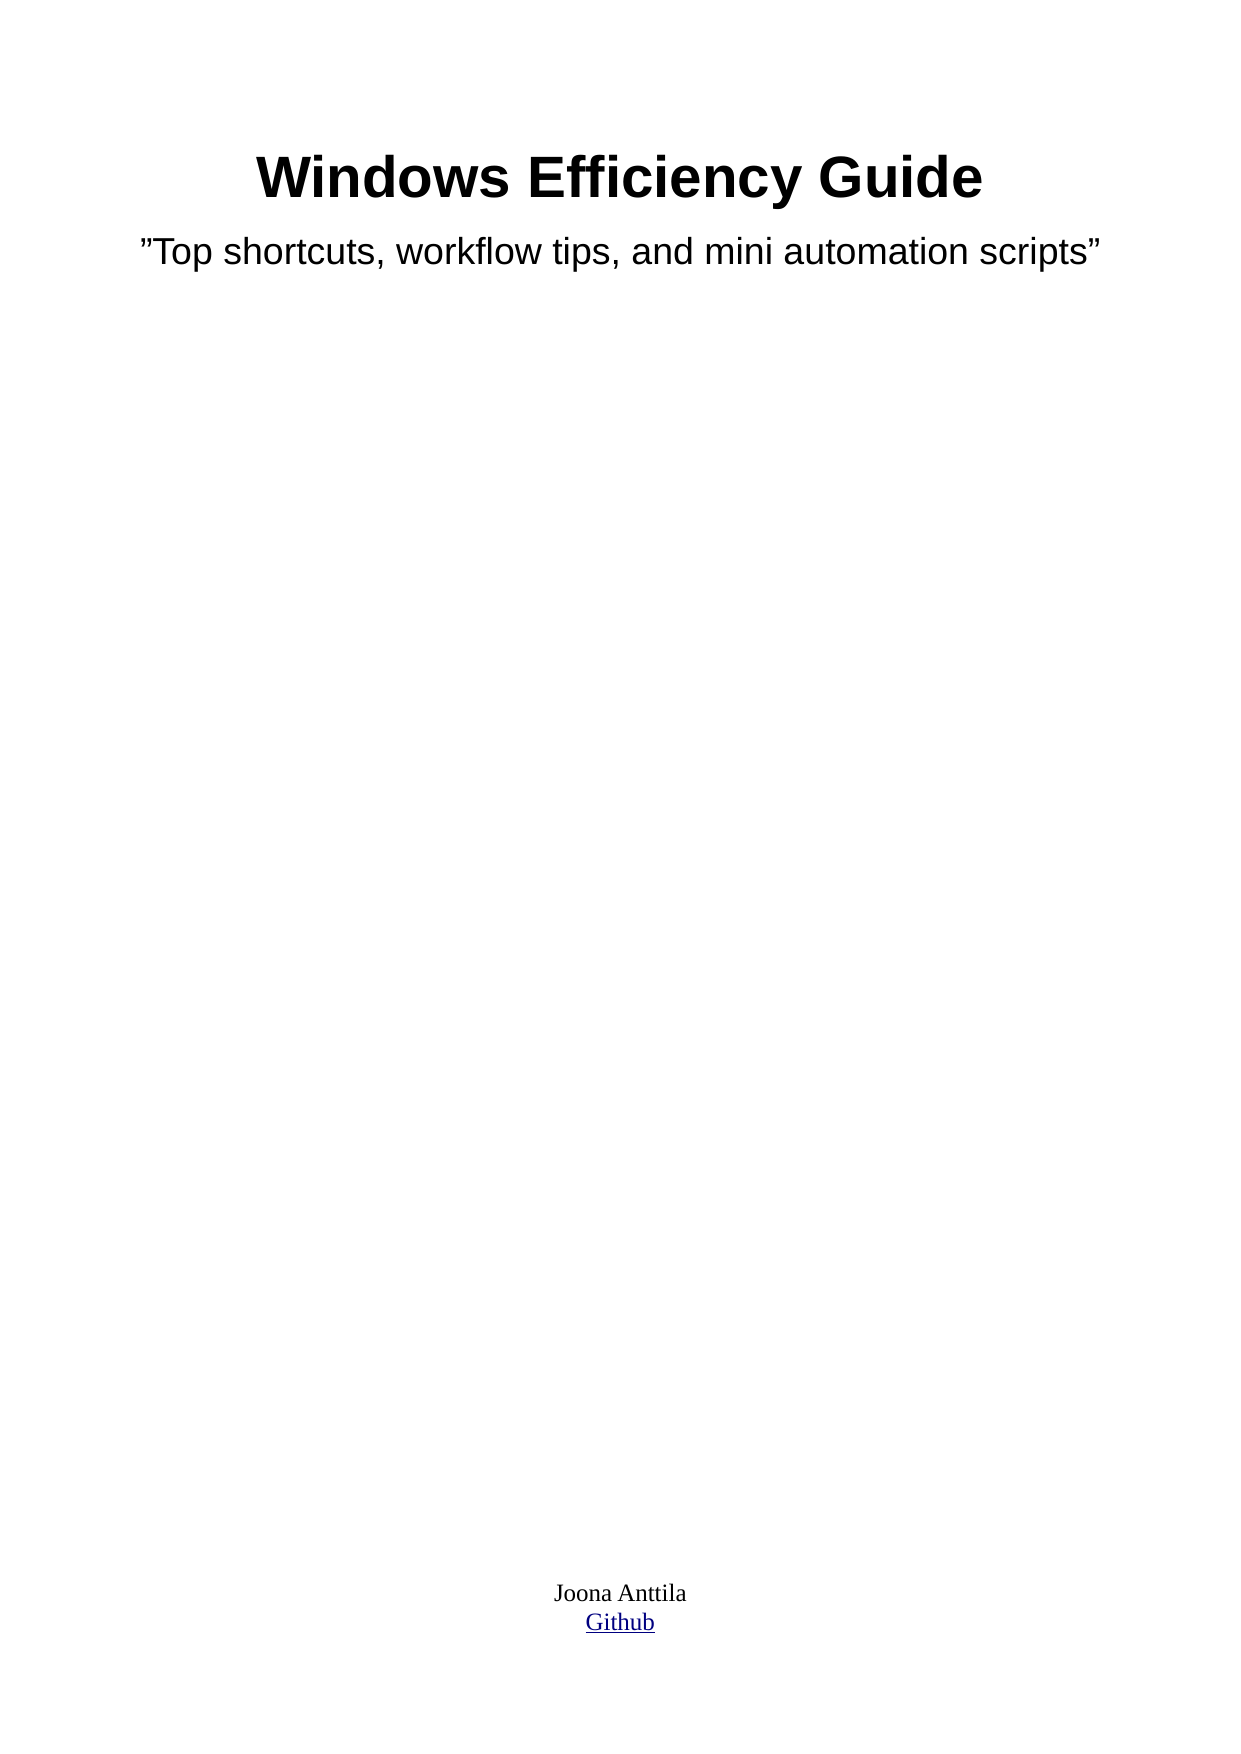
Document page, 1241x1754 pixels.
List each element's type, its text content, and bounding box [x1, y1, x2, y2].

subtitle ”Top shortcuts, workflow tips, and mini automation scripts” [118, 229, 1122, 272]
title Windows Efficiency Guide [118, 143, 1122, 210]
